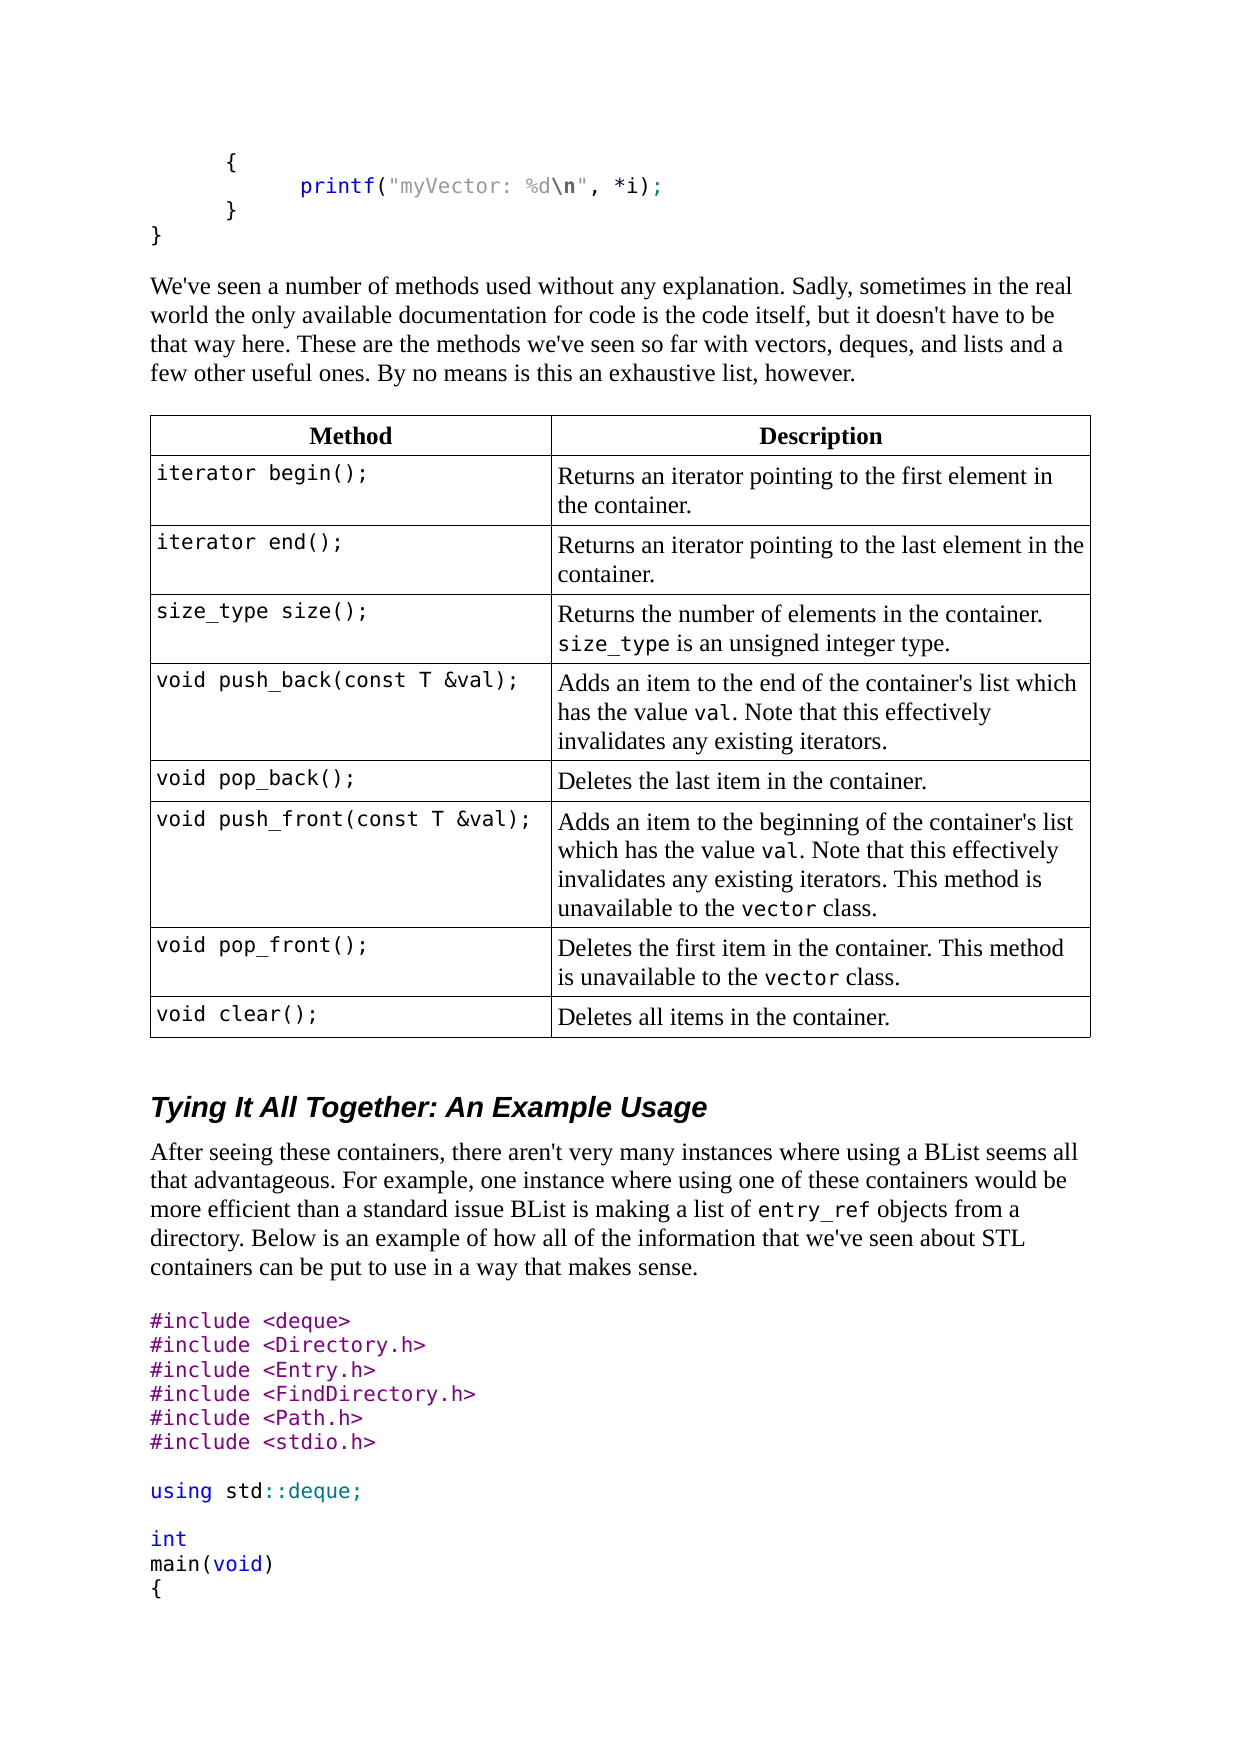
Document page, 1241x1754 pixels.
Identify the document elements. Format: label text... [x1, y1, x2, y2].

table_cell Adds an item to the beginning of the container's list which has the value val. Note that this effectively invalidates any existing iterators. This method is unavailable to the vector class. [552, 802, 1090, 927]
text #include <stdio.h> [150, 1430, 1090, 1455]
table_cell void clear(); [151, 997, 551, 1037]
table_cell size_type size(); [151, 595, 551, 663]
table_cell Deletes the last item in the container. [552, 761, 1090, 801]
text { [150, 150, 1090, 174]
table_header Description [552, 416, 1090, 455]
text #include <Path.h> [150, 1406, 1090, 1430]
table_cell Deletes the first item in the container. This method is unavailable to the vector class. [552, 928, 1090, 996]
subtitle Tying It All Together: An Example Usage [150, 1091, 1090, 1124]
text #include <deque> [150, 1309, 1090, 1333]
text } [150, 223, 1090, 247]
text main(void) [150, 1552, 1090, 1576]
text using std::deque; [150, 1479, 1090, 1503]
table_cell Adds an item to the end of the container's list which has the value val. Note that this effectively invalidates any existing iterators. [552, 664, 1090, 760]
table_cell iterator begin(); [151, 456, 551, 524]
text We've seen a number of methods used without any explanation. Sadly, sometimes in the real world the only available documentation for code is the code itself, but it doesn't have to be that way here. These are the methods we've seen so far with vectors, deques, and lists and a few other useful ones. By no means is this an exhaustive list, however. [150, 271, 1090, 386]
text #include <Entry.h> [150, 1358, 1090, 1382]
text #include <FindDirectory.h> [150, 1382, 1090, 1406]
text { [150, 1576, 1090, 1600]
table_cell Returns an iterator pointing to the last element in the container. [552, 526, 1090, 593]
text int [150, 1527, 1090, 1552]
table_cell iterator end(); [151, 526, 551, 593]
table_cell Returns an iterator pointing to the first element in the container. [552, 456, 1090, 524]
table_cell void push_back(const T &val); [151, 664, 551, 760]
text } [150, 198, 1090, 223]
text printf("myVector: %d\n", *i); [150, 174, 1090, 198]
table_cell void pop_back(); [151, 761, 551, 801]
text After seeing these containers, there aren't very many instances where using a BList seems all that advantageous. For example, one instance where using one of these containers would be more efficient than a standard issue BList is making a list of entry_ref objects from a directory. Below is an example of how all of the information that we've seen about STL containers can be put to use in a way that makes sense. [150, 1137, 1090, 1280]
table_cell void pop_front(); [151, 928, 551, 996]
table_cell void push_front(const T &val); [151, 802, 551, 927]
text #include <Directory.h> [150, 1333, 1090, 1358]
table_cell Deletes all items in the container. [552, 997, 1090, 1037]
table_header Method [151, 416, 551, 455]
table_cell Returns the number of elements in the container. size_type is an unsigned integer type. [552, 595, 1090, 663]
